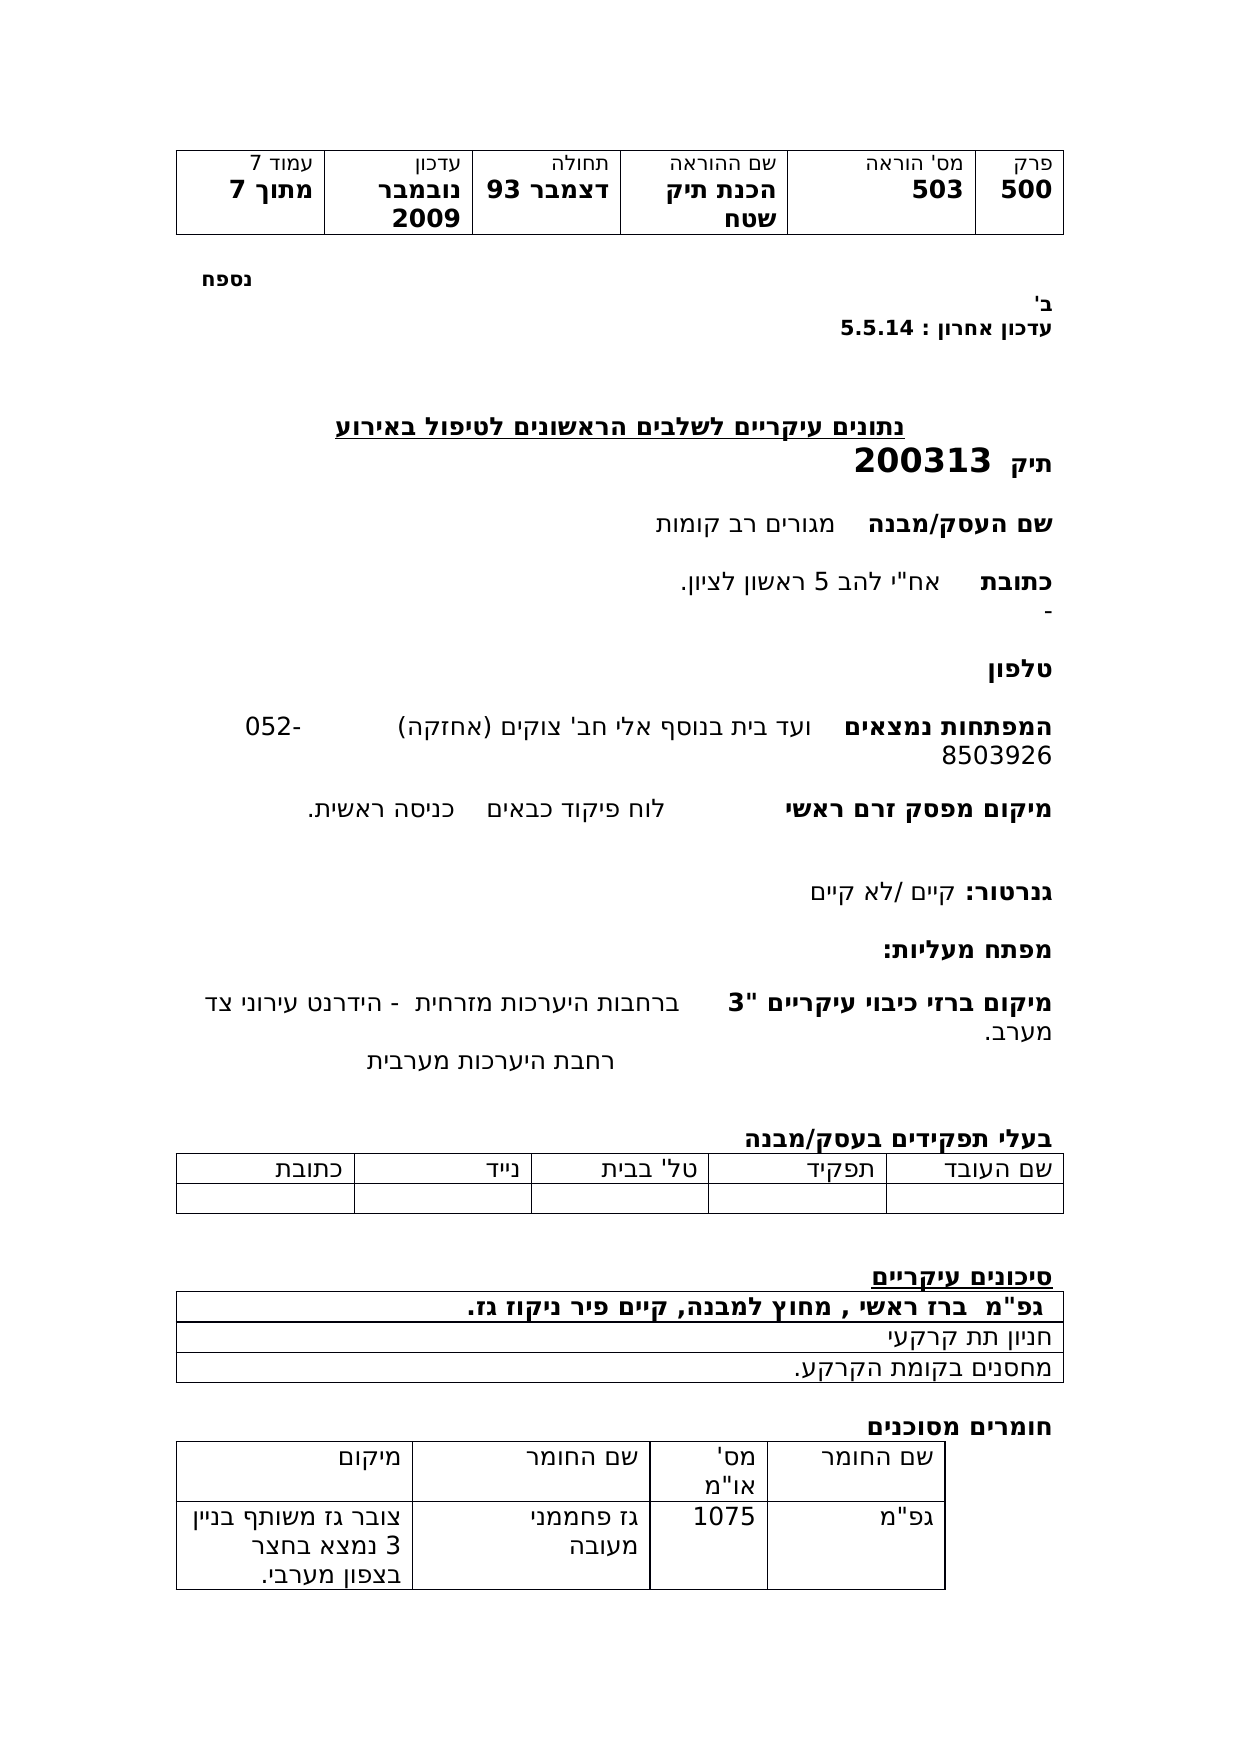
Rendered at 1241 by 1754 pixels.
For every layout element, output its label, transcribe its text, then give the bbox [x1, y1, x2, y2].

table_header עדכון נובמבר 2009 [325, 151, 472, 234]
table_header שם העובד [887, 1154, 1063, 1183]
table_header מס' או"מ [651, 1442, 767, 1501]
table_cell 1075 [651, 1502, 767, 1589]
table_header עמוד 7 מתוך 7 [177, 151, 324, 234]
text מיקום ברזי כיבוי עיקריים "3 ברחבות היערכות מזרחית - הידרנט עירוני צד מערב. [187, 988, 1053, 1047]
table_header מיקום [177, 1442, 412, 1501]
text המפתחות נמצאים ועד בית בנוסף אלי חב' צוקים (אחזקה) 052-8503926 [187, 712, 1053, 771]
text רחבת היערכות מערבית [187, 1047, 1053, 1076]
table_header פרק 500 [976, 151, 1063, 234]
table_cell חניון תת קרקעי [177, 1323, 1063, 1352]
text כתובת אח"י להב 5 ראשון לציון. [187, 567, 1053, 596]
text בעלי תפקידים בעסק/מבנה [187, 1124, 1053, 1153]
table_header שם החומר [768, 1442, 944, 1501]
text - [187, 596, 1053, 626]
table_cell מחסנים בקומת הקרקע. [177, 1353, 1063, 1382]
table_header נייד [355, 1154, 531, 1183]
text תיק 200313 [187, 442, 1053, 481]
table_header תפקיד [709, 1154, 886, 1183]
text שם העסק/מבנה מגורים רב קומות [187, 509, 1053, 538]
table_cell צובר גז משותף בניין 3 נמצא בחצר בצפון מערבי. [177, 1502, 412, 1589]
table_cell [887, 1184, 1063, 1213]
table_cell [177, 1184, 354, 1213]
text נתונים עיקריים לשלבים הראשונים לטיפול באירוע [187, 413, 1053, 442]
text גנרטור: קיים /לא קיים [187, 877, 1053, 906]
table_header גפ"מ ברז ראשי , מחוץ למבנה, קיים פיר ניקוז גז. [177, 1292, 1063, 1321]
text סיכונים עיקריים [187, 1262, 1053, 1291]
table_cell גז פחממני מעובה [413, 1502, 649, 1589]
text מפתח מעליות: [187, 935, 1053, 964]
table_cell גפ"מ [768, 1502, 944, 1589]
text טלפון [187, 654, 1053, 683]
text עדכון אחרון : 5.5.14 [187, 316, 1053, 341]
table_header תחולה דצמבר 93 [473, 151, 620, 234]
table_cell [532, 1184, 708, 1213]
table_header מס' הוראה 503 [788, 151, 975, 234]
text מיקום מפסק זרם ראשי לוח פיקוד כבאים כניסה ראשית. [187, 794, 1053, 824]
table_header טל' בבית [532, 1154, 708, 1183]
table_header שם ההוראה הכנת תיק שטח [621, 151, 787, 234]
table_cell [709, 1184, 886, 1213]
table_header כתובת [177, 1154, 354, 1183]
text חומרים מסוכנים [187, 1412, 1053, 1441]
table_header שם החומר [413, 1442, 649, 1501]
table_cell [355, 1184, 531, 1213]
text נספח ב' [187, 263, 1053, 316]
